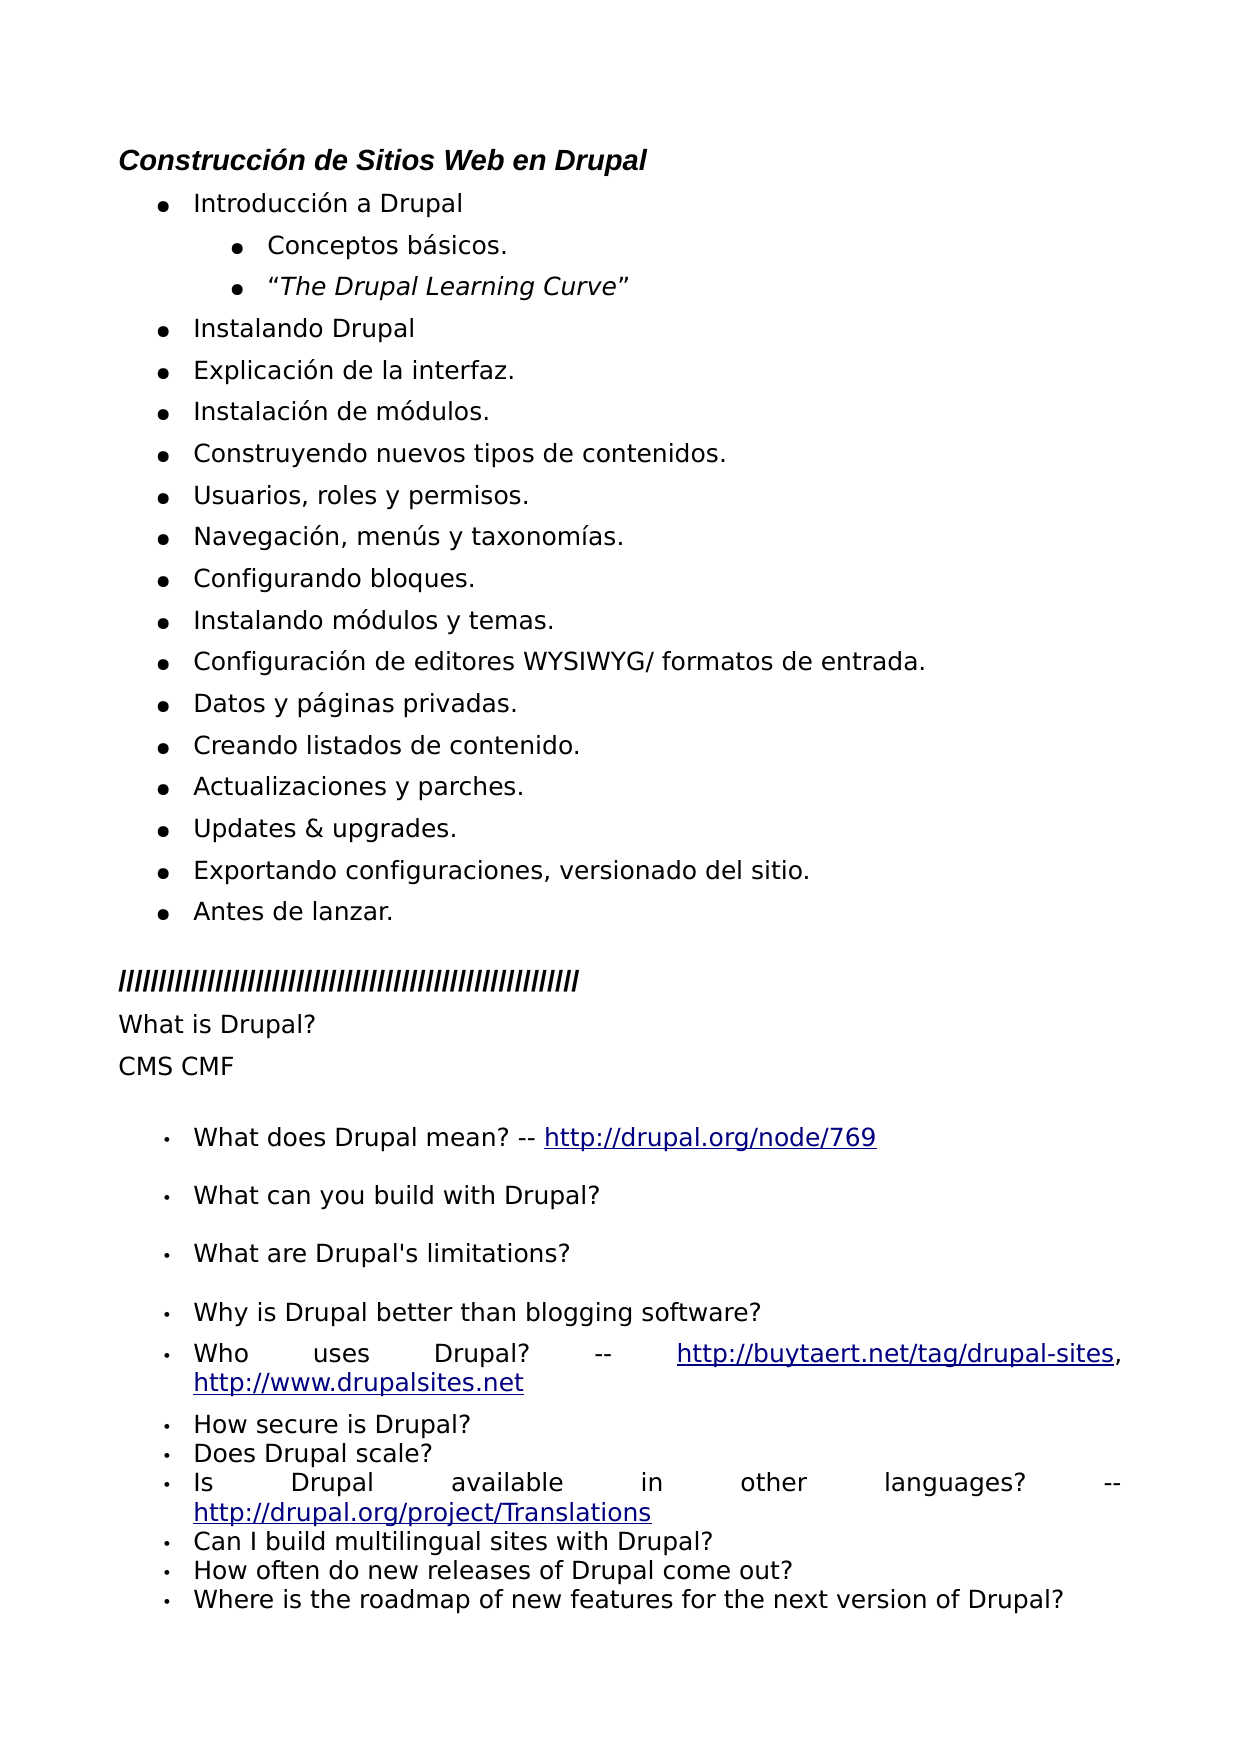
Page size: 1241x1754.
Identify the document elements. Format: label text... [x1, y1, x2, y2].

list Datos y páginas privadas. [156, 689, 1122, 718]
list What can you build with Drupal? [164, 1181, 1122, 1210]
list Creando listados de contenido. [156, 731, 1122, 760]
list How secure is Drupal? [164, 1410, 1122, 1439]
list Exportando configuraciones, versionado del sitio. [156, 856, 1122, 885]
list Does Drupal scale? [164, 1439, 1122, 1468]
list Who uses Drupal? -- http://buytaert.net/tag/drupal-sites, http://www.drupalsites.net [164, 1339, 1122, 1398]
list “The Drupal Learning Curve” [229, 272, 1122, 302]
list How often do new releases of Drupal come out? [164, 1556, 1122, 1585]
subtitle ///////////////////////////////////////////////////////// [118, 964, 1122, 998]
list Actualizaciones y parches. [156, 772, 1122, 802]
list Instalando Drupal [156, 314, 1122, 343]
list Usuarios, roles y permisos. [156, 481, 1122, 510]
subtitle Construcción de Sitios Web en Drupal [118, 143, 1122, 177]
list Conceptos básicos. [229, 231, 1122, 260]
list Instalando módulos y temas. [156, 606, 1122, 635]
text What is Drupal? [118, 1010, 1122, 1039]
list Updates & upgrades. [156, 814, 1122, 843]
list Navegación, menús y taxonomías. [156, 522, 1122, 552]
list Configurando bloques. [156, 564, 1122, 593]
list Instalación de módulos. [156, 397, 1122, 427]
list What are Drupal's limitations? [164, 1239, 1122, 1268]
list What does Drupal mean? -- http://drupal.org/node/769 [164, 1123, 1122, 1152]
list Where is the roadmap of new features for the next version of Drupal? [164, 1585, 1122, 1614]
list Explicación de la interfaz. [156, 356, 1122, 385]
list Can I build multilingual sites with Drupal? [164, 1527, 1122, 1556]
list Antes de lanzar. [156, 897, 1122, 927]
list Construyendo nuevos tipos de contenidos. [156, 439, 1122, 468]
text CMS CMF [118, 1052, 1122, 1081]
list Is Drupal available in other languages? -- http://drupal.org/project/Translations [164, 1468, 1122, 1527]
list Configuración de editores WYSIWYG/ formatos de entrada. [156, 647, 1122, 677]
list Introducción a Drupal [156, 189, 1122, 218]
list Why is Drupal better than blogging software? [164, 1298, 1122, 1327]
